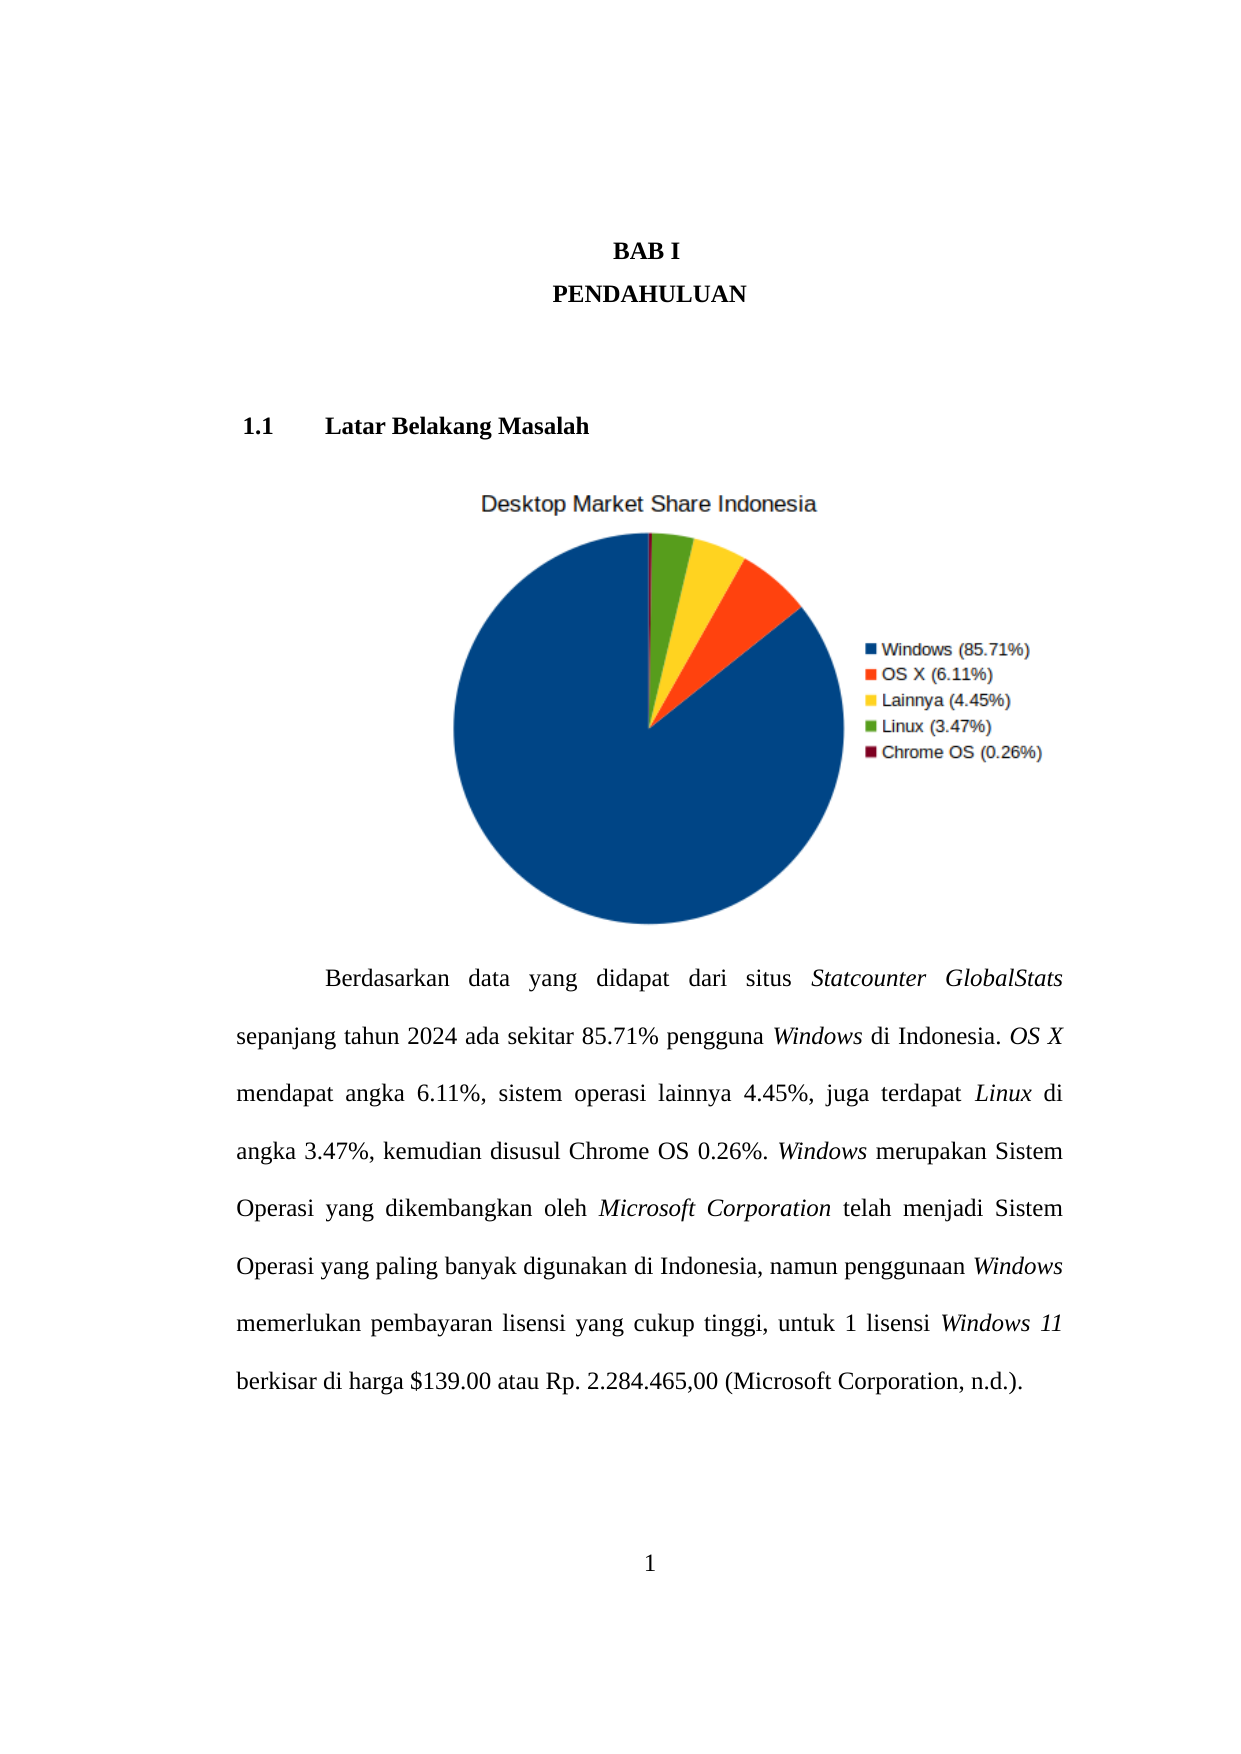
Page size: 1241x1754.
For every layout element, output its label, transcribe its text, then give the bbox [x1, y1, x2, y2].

subtitle PENDAHULUAN [236, 236, 1063, 308]
text Berdasarkan data yang didapat dari situs Statcounter GlobalStats sepanjang tahun 2024 ada sekitar 85.71% pengguna Windows di Indonesia. OS X mendapat angka 6.11%, sistem operasi lainnya 4.45%, juga terdapat Linux di angka 3.47%, kemudian disusul Chrome OS 0.26%. Windows merupakan Sistem Operasi yang dikembangkan oleh Microsoft Corporation telah menjadi Sistem Operasi yang paling banyak digunakan di Indonesia, namun penggunaan Windows memerlukan pembayaran lisensi yang cukup tinggi, untuk 1 lisensi Windows 11 berkisar di harga $139.00 atau Rp. 2.284.465,00 (Microsoft Corporation, n.d.)⁠. [236, 963, 1063, 1394]
subtitle Latar Belakang Masalah [236, 411, 1063, 440]
picture [236, 468, 1063, 935]
